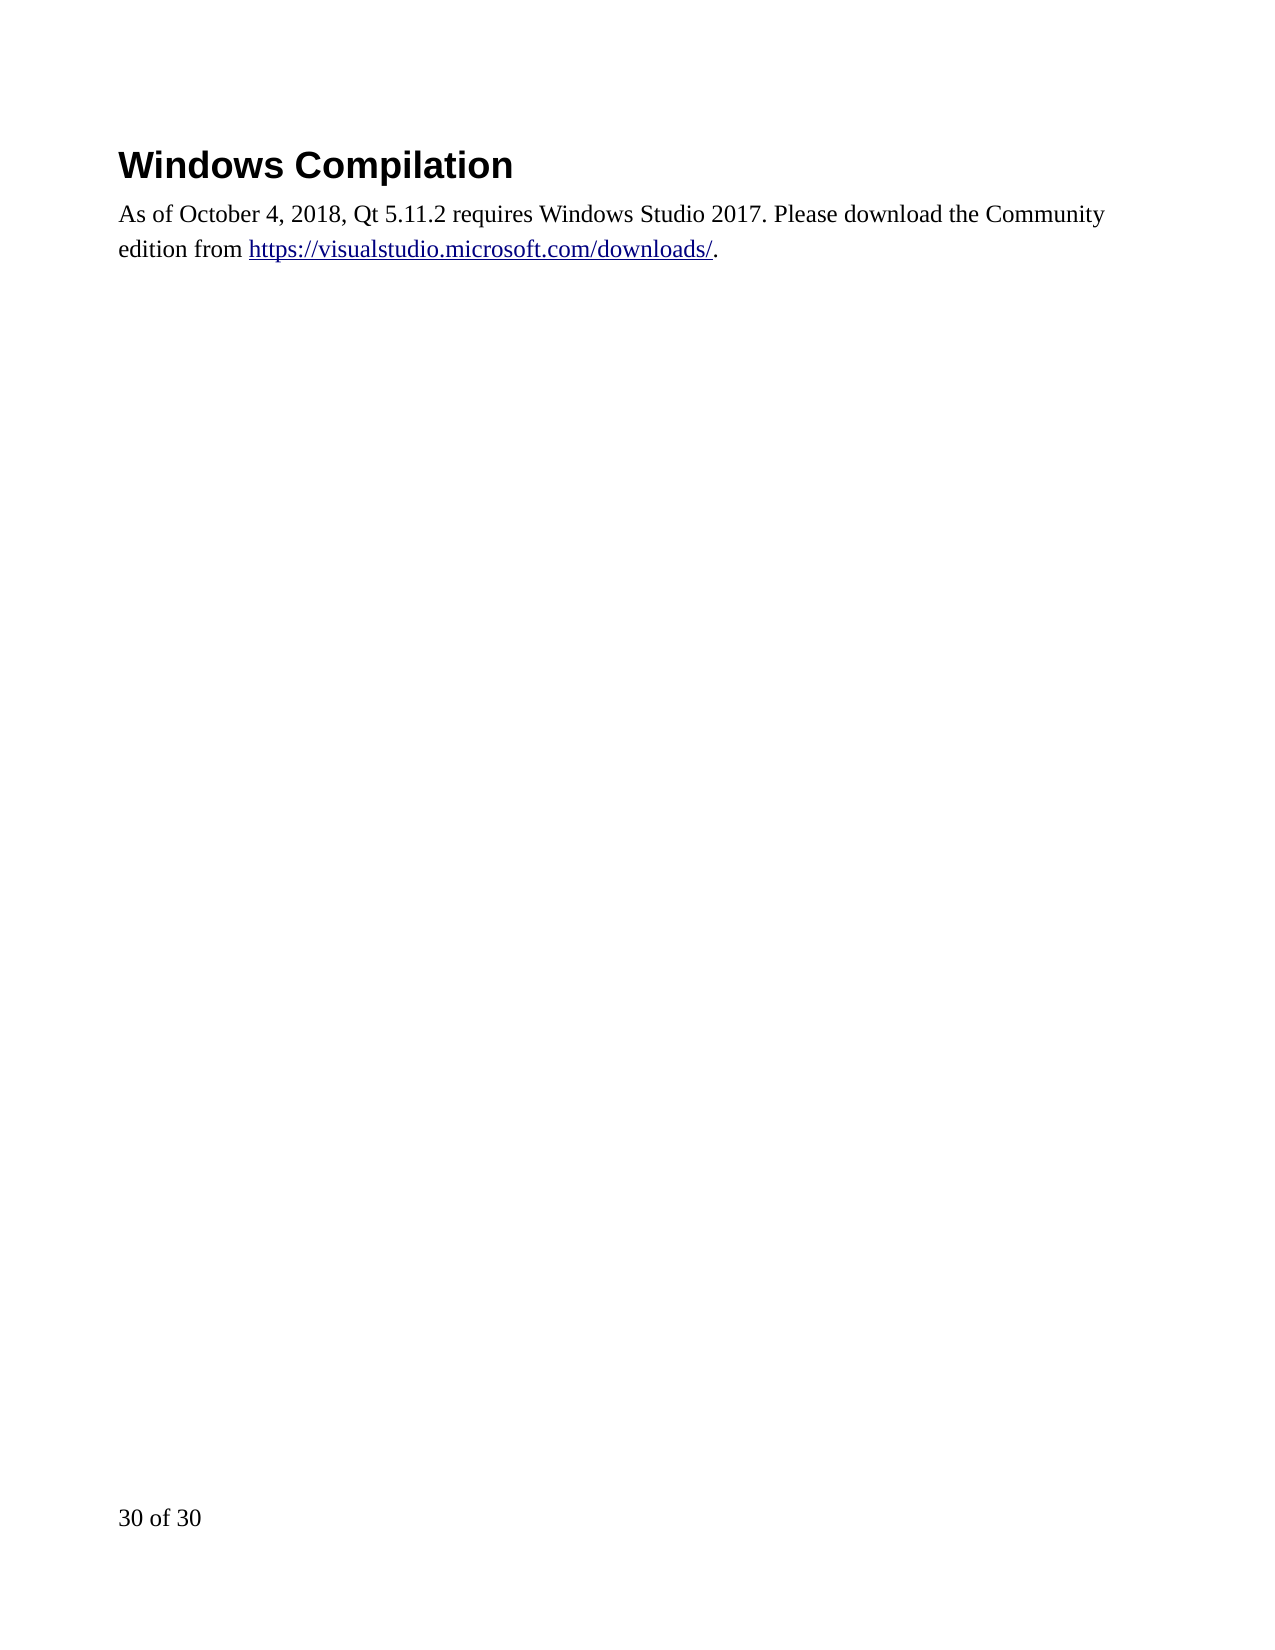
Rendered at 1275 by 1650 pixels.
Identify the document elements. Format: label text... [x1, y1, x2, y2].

text As of October 4, 2018, Qt 5.11.2 requires Windows Studio 2017. Please download the Community edition from https://visualstudio.microsoft.com/downloads/. [118, 199, 1157, 262]
subtitle Windows Compilation [118, 143, 1157, 187]
